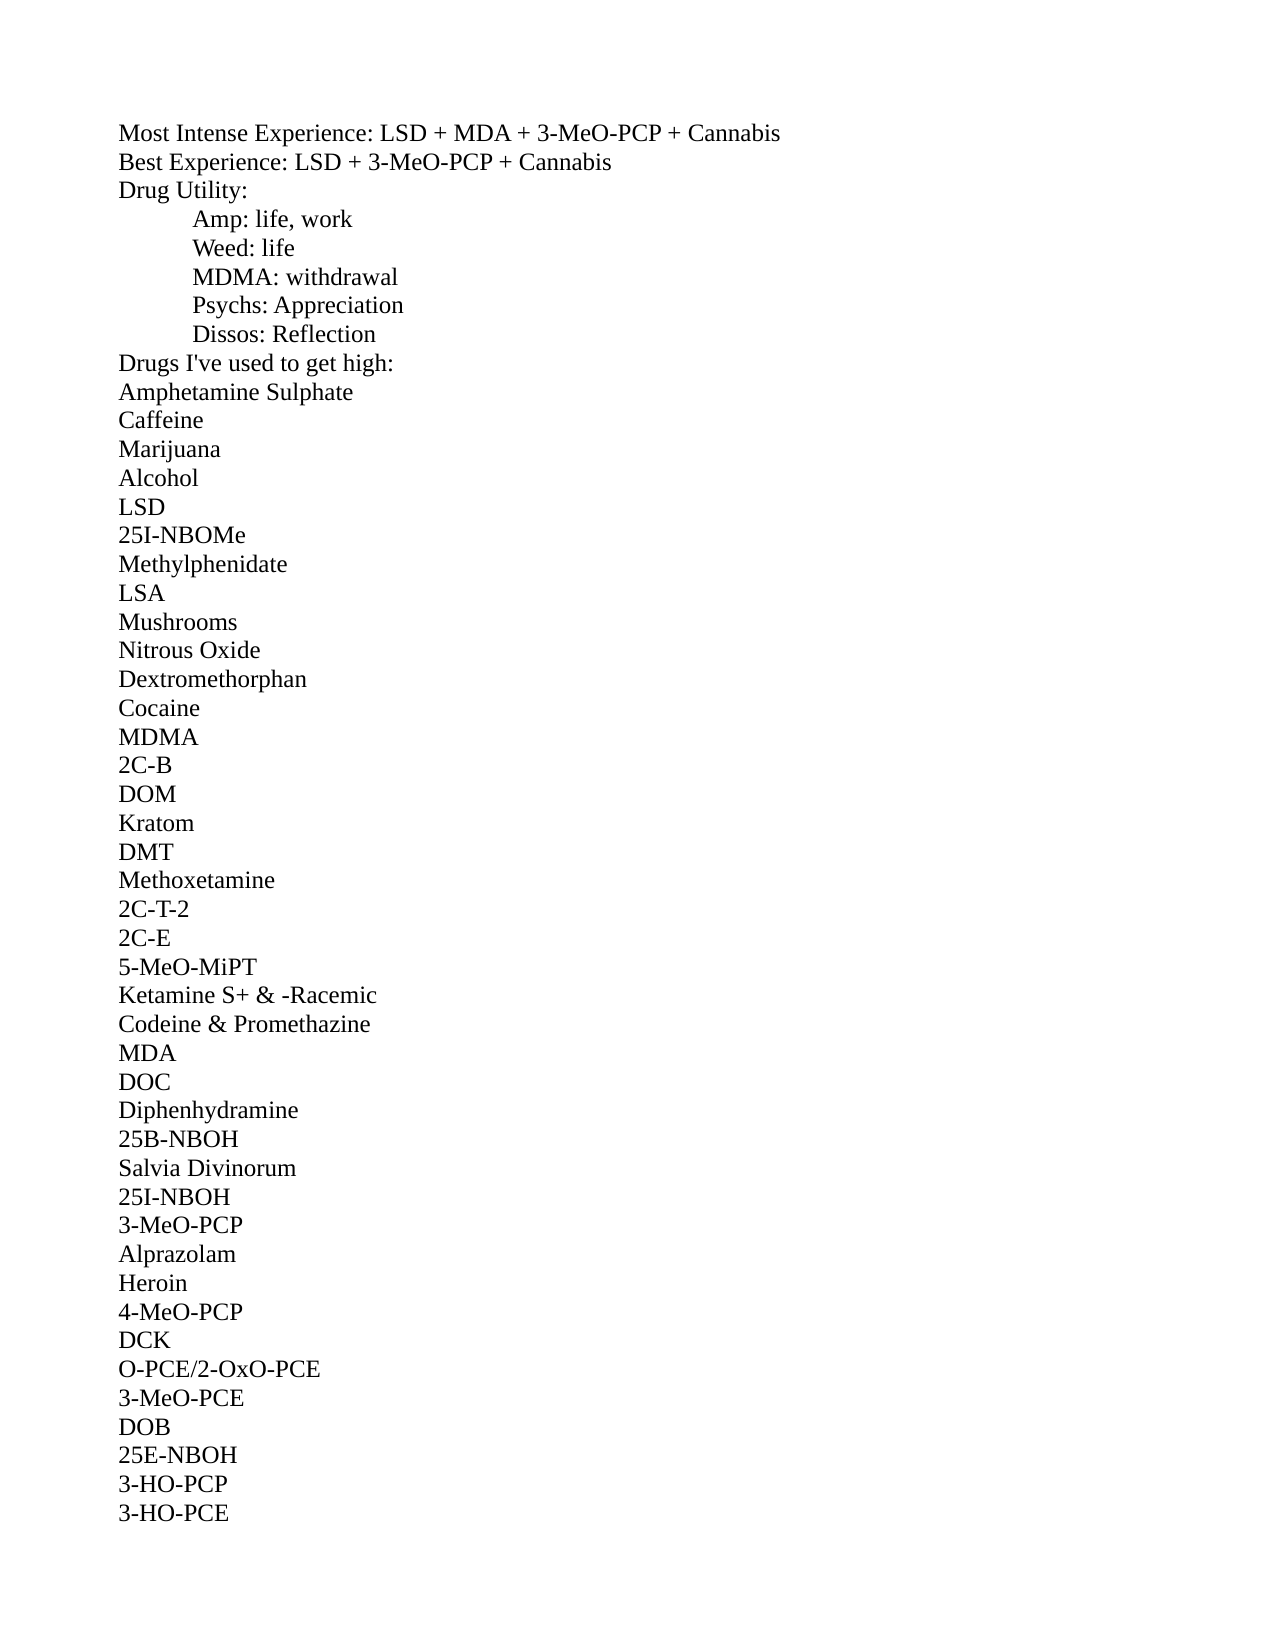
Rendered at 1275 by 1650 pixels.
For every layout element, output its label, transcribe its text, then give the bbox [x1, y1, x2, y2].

text DCK [118, 1326, 1157, 1354]
text Nitrous Oxide [118, 636, 1157, 664]
text DMT [118, 837, 1157, 866]
text Weed: life [118, 233, 1157, 262]
text Drug Utility: [118, 176, 1157, 204]
text DOB [118, 1412, 1157, 1441]
text Marijuana [118, 434, 1157, 463]
text 25I-NBOMe [118, 521, 1157, 549]
text 5-MeO-MiPT [118, 952, 1157, 981]
text DOC [118, 1067, 1157, 1096]
text Psychs: Appreciation [118, 291, 1157, 319]
text Most Intense Experience: LSD + MDA + 3-MeO-PCP + Cannabis [118, 118, 1157, 147]
text Amphetamine Sulphate [118, 377, 1157, 406]
text 3-HO-PCE [118, 1498, 1157, 1527]
text Codeine & Promethazine [118, 1009, 1157, 1038]
text Mushrooms [118, 607, 1157, 636]
text Best Experience: LSD + 3-MeO-PCP + Cannabis [118, 147, 1157, 176]
text 3-MeO-PCP [118, 1211, 1157, 1239]
text Drugs I've used to get high: [118, 348, 1157, 377]
text Dissos: Reflection [118, 319, 1157, 348]
text 25I-NBOH [118, 1182, 1157, 1211]
text 3-HO-PCP [118, 1469, 1157, 1498]
text LSA [118, 578, 1157, 607]
text 25B-NBOH [118, 1124, 1157, 1153]
text 3-MeO-PCE [118, 1383, 1157, 1412]
text Alprazolam [118, 1239, 1157, 1268]
text Dextromethorphan [118, 664, 1157, 693]
text Heroin [118, 1268, 1157, 1297]
text Methoxetamine [118, 866, 1157, 894]
text 4-MeO-PCP [118, 1297, 1157, 1326]
text Caffeine [118, 406, 1157, 434]
text MDMA [118, 722, 1157, 751]
text Kratom [118, 808, 1157, 837]
text 2C-B [118, 751, 1157, 779]
text MDA [118, 1038, 1157, 1067]
text O-PCE/2-OxO-PCE [118, 1354, 1157, 1383]
text 2C-E [118, 923, 1157, 952]
text DOM [118, 779, 1157, 808]
text Diphenhydramine [118, 1096, 1157, 1124]
text Cocaine [118, 693, 1157, 722]
text Salvia Divinorum [118, 1153, 1157, 1182]
text Methylphenidate [118, 549, 1157, 578]
text 2C-T-2 [118, 894, 1157, 923]
text 25E-NBOH [118, 1441, 1157, 1469]
text LSD [118, 492, 1157, 521]
text MDMA: withdrawal [118, 262, 1157, 291]
text Alcohol [118, 463, 1157, 492]
text Ketamine S+ & -Racemic [118, 981, 1157, 1009]
text Amp: life, work [118, 204, 1157, 233]
